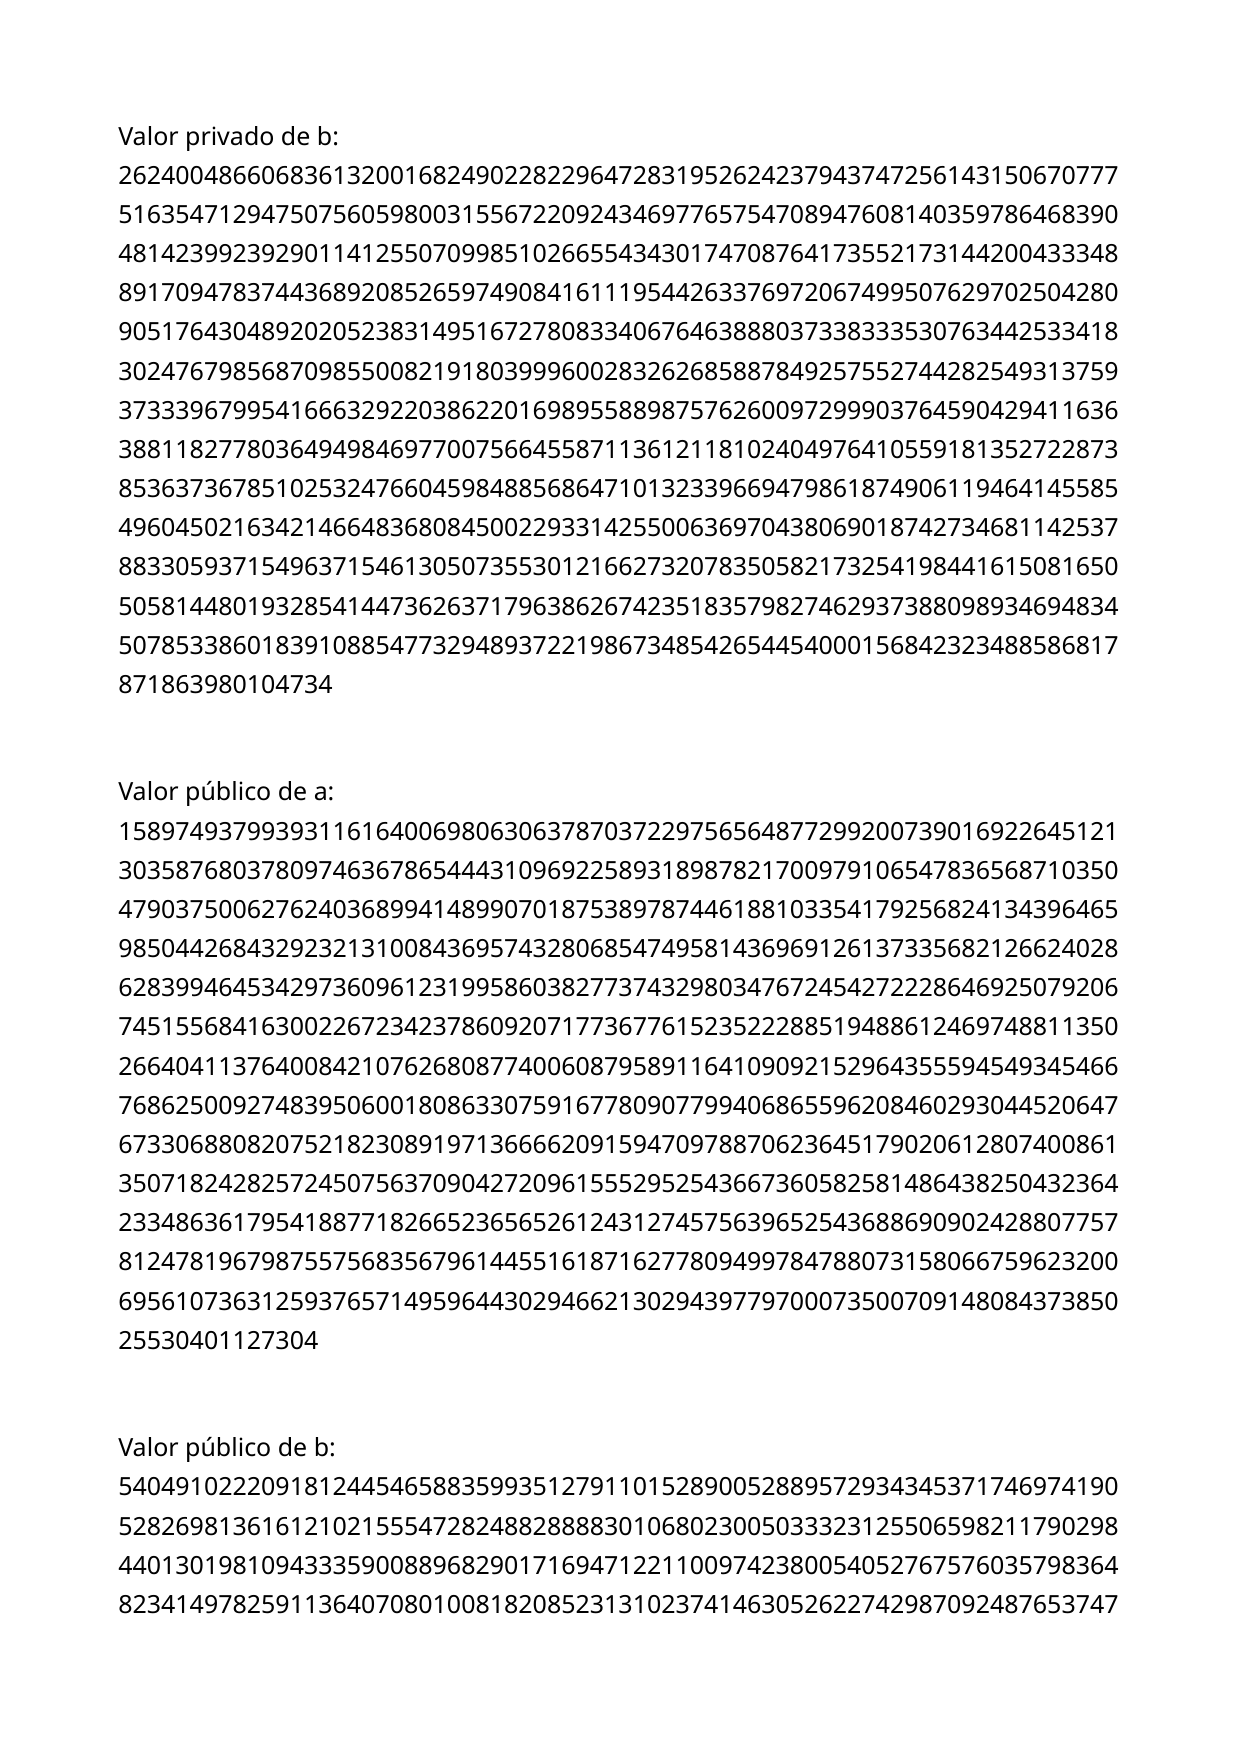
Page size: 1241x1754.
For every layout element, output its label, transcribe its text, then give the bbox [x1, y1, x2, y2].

text Valor público de b: 5404910222091812445465883599351279110152890052889572934345371746974190528269813616121021555472824882888830106802300503332312550659821179029844013019810943335900889682901716947122110097423800540527675760357983648234149782591136407080100818208523131023741463052622742987092487653747 [118, 1430, 1122, 1621]
text Valor público de a: 158974937993931161640069806306378703722975656487729920073901692264512130358768037809746367865444310969225893189878217009791065478365687103504790375006276240368994148990701875389787446188103354179256824134396465985044268432923213100843695743280685474958143696912613733568212662402862839946453429736096123199586038277374329803476724542722286469250792067451556841630022672342378609207177367761523522288519488612469748811350266404113764008421076268087740060879589116410909215296435559454934546676862500927483950600180863307591677809077994068655962084602930445206476733068808207521823089197136666209159470978870623645179020612807400861350718242825724507563709042720961555295254366736058258148643825043236423348636179541887718266523656526124312745756396525436886909024288077578124781967987557568356796144551618716277809499784788073158066759623200695610736312593765714959644302946621302943977970007350070914808437385025530401127304 [118, 774, 1122, 1356]
text Valor privado de b: 2624004866068361320016824902282296472831952624237943747256143150670777516354712947507560598003155672209243469776575470894760814035978646839048142399239290114125507099851026655434301747087641735521731442004333488917094783744368920852659749084161119544263376972067499507629702504280905176430489202052383149516727808334067646388803733833353076344253341830247679856870985500821918039996002832626858878492575527442825493137593733396799541666329220386220169895588987576260097299903764590429411636388118277803649498469770075664558711361211810240497641055918135272287385363736785102532476604598488568647101323396694798618749061194641455854960450216342146648368084500229331425500636970438069018742734681142537883305937154963715461305073553012166273207835058217325419844161508165050581448019328541447362637179638626742351835798274629373880989346948345078533860183910885477329489372219867348542654454000156842323488586817871863980104734 [118, 118, 1122, 701]
